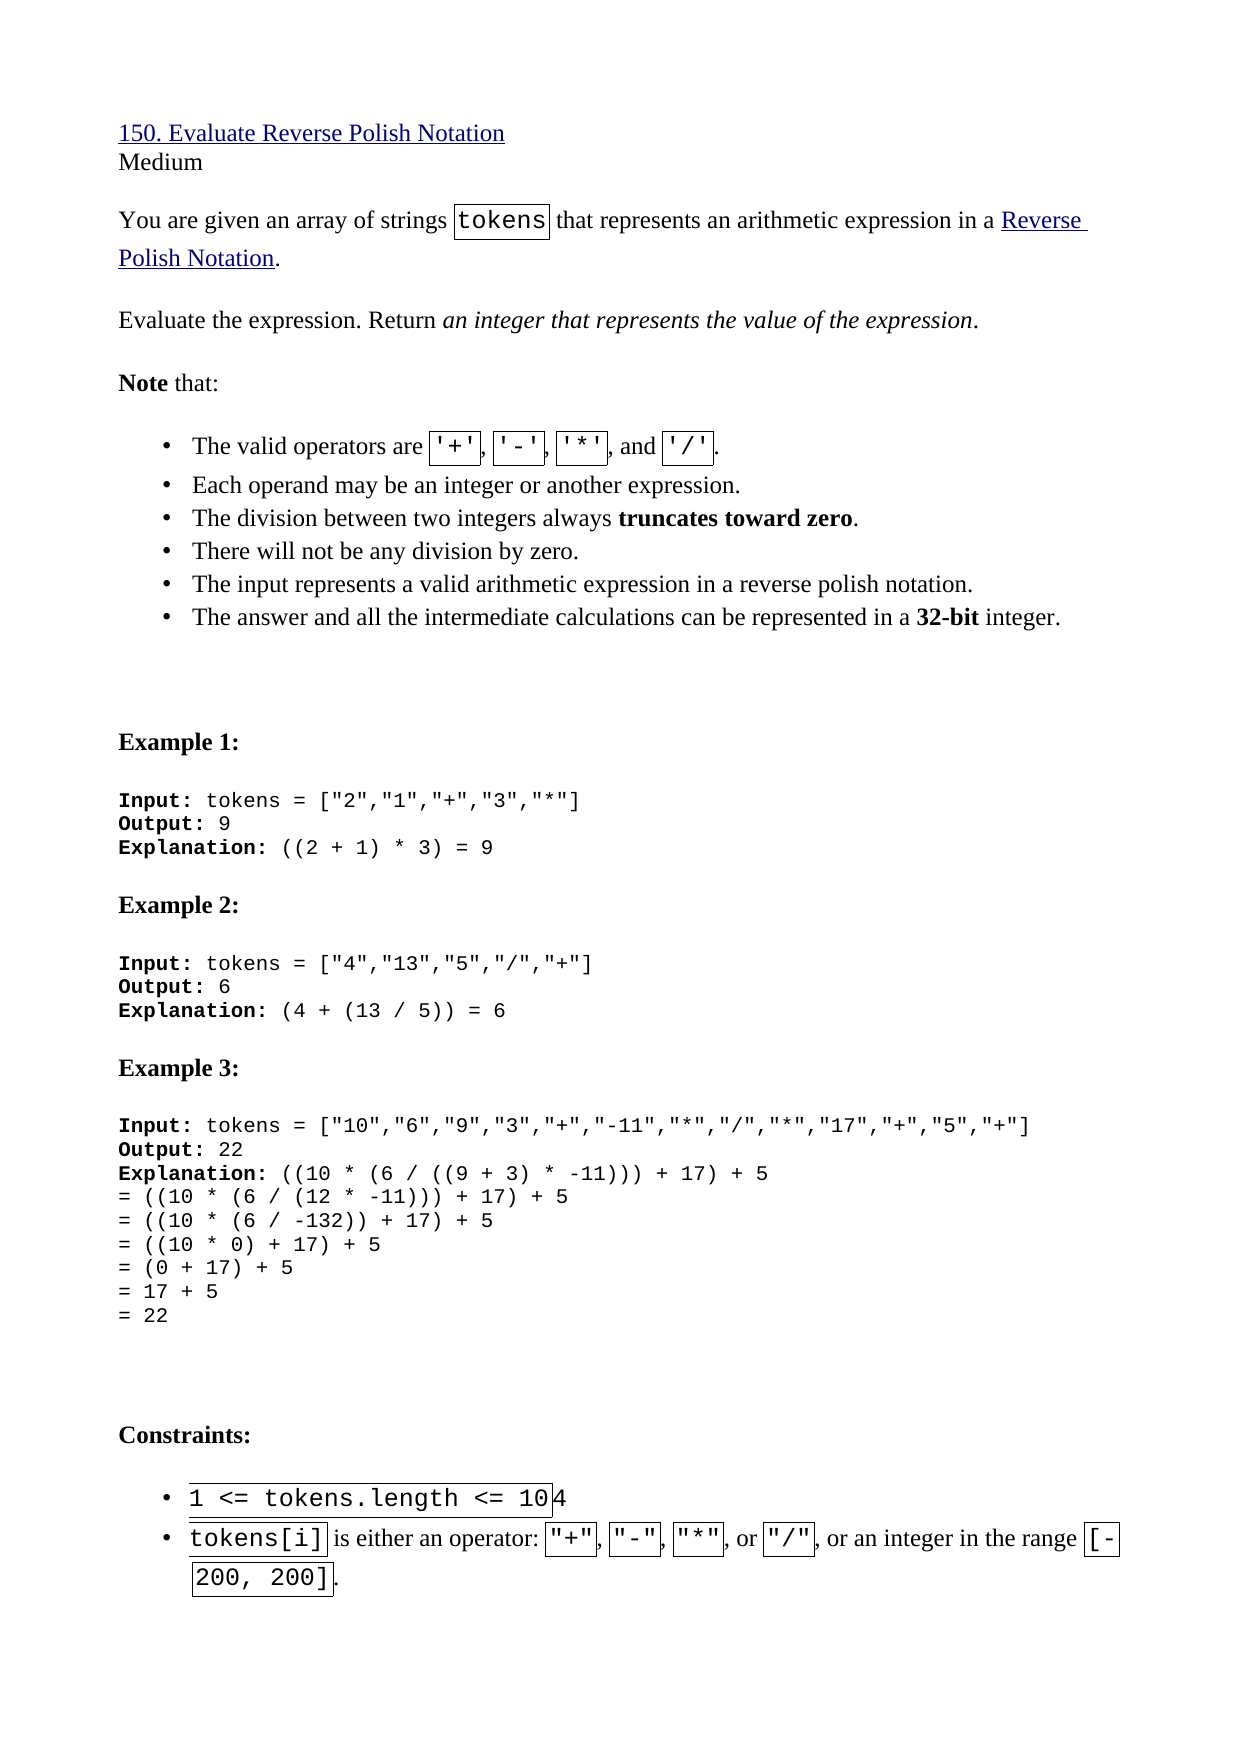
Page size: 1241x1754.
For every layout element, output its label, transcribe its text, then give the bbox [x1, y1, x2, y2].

list The input represents a valid arithmetic expression in a reverse polish notation. [162, 569, 1122, 598]
text Evaluate the expression. Return an integer that represents the value of the expression. [118, 306, 1122, 334]
text = 22 [118, 1304, 1122, 1328]
text Example 2: [118, 890, 1122, 919]
text = ((10 * (6 / (12 * -11))) + 17) + 5 [118, 1186, 1122, 1210]
text = 17 + 5 [118, 1281, 1122, 1304]
list The answer and all the intermediate calculations can be represented in a 32-bit integer. [162, 602, 1122, 631]
text Explanation: ((2 + 1) * 3) = 9 [118, 837, 1122, 861]
text Input: tokens = ["4","13","5","/","+"] [118, 952, 1122, 976]
text = ((10 * 0) + 17) + 5 [118, 1234, 1122, 1257]
list The valid operators are '+', '-', '*', and '/'. [608, 431, 662, 465]
list The valid operators are '+', '-', '*', and '/'. [557, 432, 607, 465]
text = (0 + 17) + 5 [118, 1257, 1122, 1281]
text 150. Evaluate Reverse Polish Notation [118, 118, 1122, 147]
text Note that: [118, 368, 1122, 397]
list There will not be any division by zero. [162, 536, 1122, 565]
text Input: tokens = ["10","6","9","3","+","-11","*","/","*","17","+","5","+"] [118, 1115, 1122, 1139]
text Constraints: [118, 1420, 1122, 1449]
list The valid operators are '+', '-', '*', and '/'. [714, 431, 1122, 465]
text Explanation: ((10 * (6 / ((9 + 3) * -11))) + 17) + 5 [118, 1163, 1122, 1186]
text Explanation: (4 + (13 / 5)) = 6 [118, 1000, 1122, 1023]
text You are given an array of strings tokens that represents an arithmetic expression in a Reverse Polish Notation. [118, 204, 1122, 272]
text Medium [118, 147, 1122, 176]
list The valid operators are '+', '-', '*', and '/'. [494, 432, 544, 465]
list Each operand may be an integer or another expression. [162, 470, 1122, 499]
list 1 <= tokens.length <= 104 [162, 1483, 552, 1517]
list The valid operators are '+', '-', '*', and '/'. [162, 431, 429, 465]
text Example 3: [118, 1053, 1122, 1082]
text Example 1: [118, 727, 1122, 756]
list The valid operators are '+', '-', '*', and '/'. [663, 432, 713, 465]
list 1 <= tokens.length <= 104 [553, 1483, 1122, 1517]
list The division between two integers always truncates toward zero. [162, 503, 1122, 532]
text Input: tokens = ["2","1","+","3","*"] [118, 789, 1122, 813]
text Output: 9 [118, 813, 1122, 837]
list tokens[i] is either an operator: "+", "-", "*", or "/", or an integer in the range [-200, 200]. [162, 1522, 1122, 1596]
text Output: 22 [118, 1139, 1122, 1163]
text Output: 6 [118, 976, 1122, 1000]
text = ((10 * (6 / -132)) + 17) + 5 [118, 1210, 1122, 1234]
list The valid operators are '+', '-', '*', and '/'. [430, 432, 480, 465]
